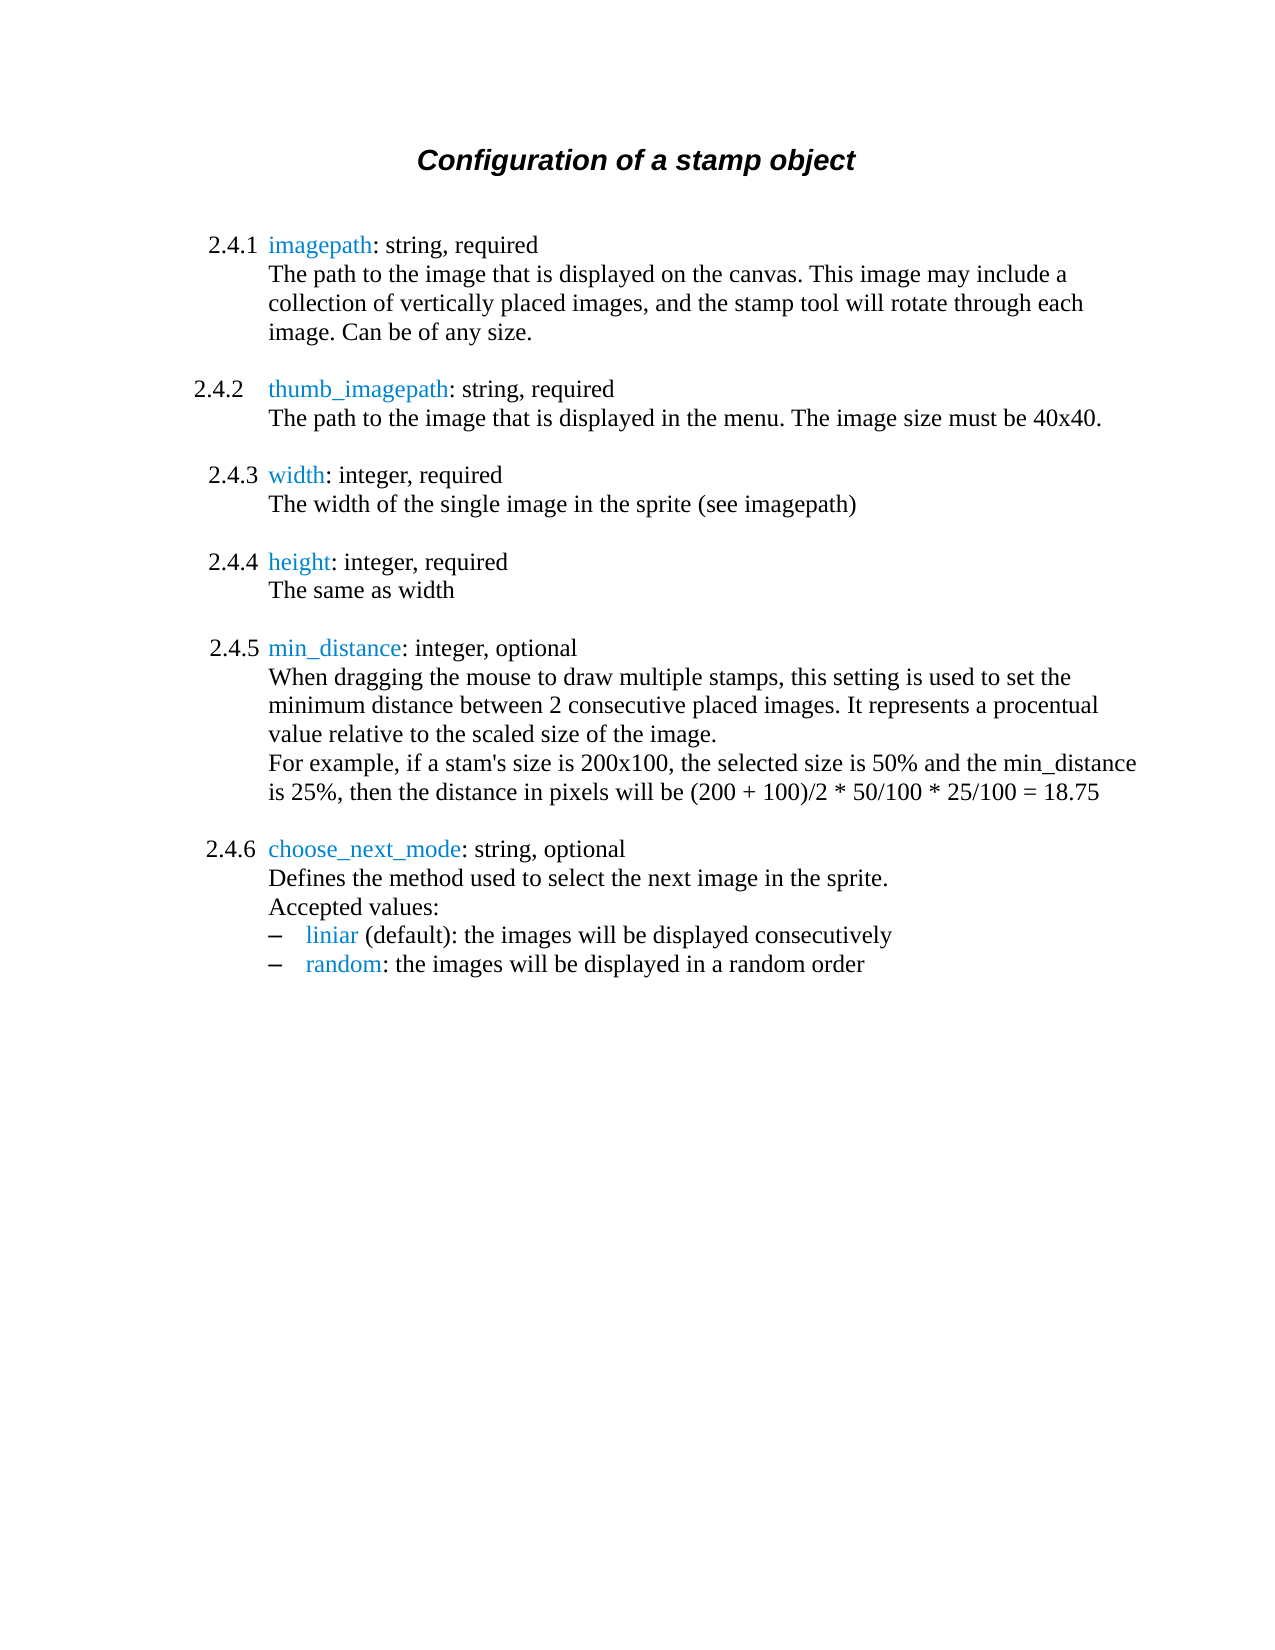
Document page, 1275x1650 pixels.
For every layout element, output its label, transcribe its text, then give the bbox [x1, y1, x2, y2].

list min_distance: integer, optional [209, 633, 1157, 662]
list imagepath: string, required [208, 230, 1157, 259]
list width: integer, required [208, 460, 1157, 489]
list Accepted values: [231, 892, 1157, 920]
subtitle Configuration of a stamp object [118, 143, 1157, 177]
list The path to the image that is displayed in the menu. The image size must be 40x40. [231, 403, 1157, 432]
list random: the images will be displayed in a random order [268, 949, 1157, 978]
list For example, if a stam's size is 200x100, the selected size is 50% and the min_distance is 25%, then the distance in pixels will be (200 + 100)/2 * 50/100 * 25/100 = 18.75 [231, 748, 1157, 805]
list The width of the single image in the sprite (see imagepath) [231, 489, 1157, 518]
list choose_next_mode: string, optional [206, 834, 1157, 863]
list thumb_imagepath: string, required [194, 374, 1157, 403]
list height: integer, required [208, 547, 1157, 575]
list The same as width [231, 575, 1157, 604]
list The path to the image that is displayed on the canvas. This image may include a collection of vertically placed images, and the stamp tool will rotate through each image. Can be of any size. [231, 259, 1157, 345]
list When dragging the mouse to draw multiple stamps, this setting is used to set the minimum distance between 2 consecutive placed images. It represents a procentual value relative to the scaled size of the image. [231, 662, 1157, 748]
list liniar (default): the images will be displayed consecutively [268, 920, 1157, 949]
list Defines the method used to select the next image in the sprite. [231, 863, 1157, 892]
